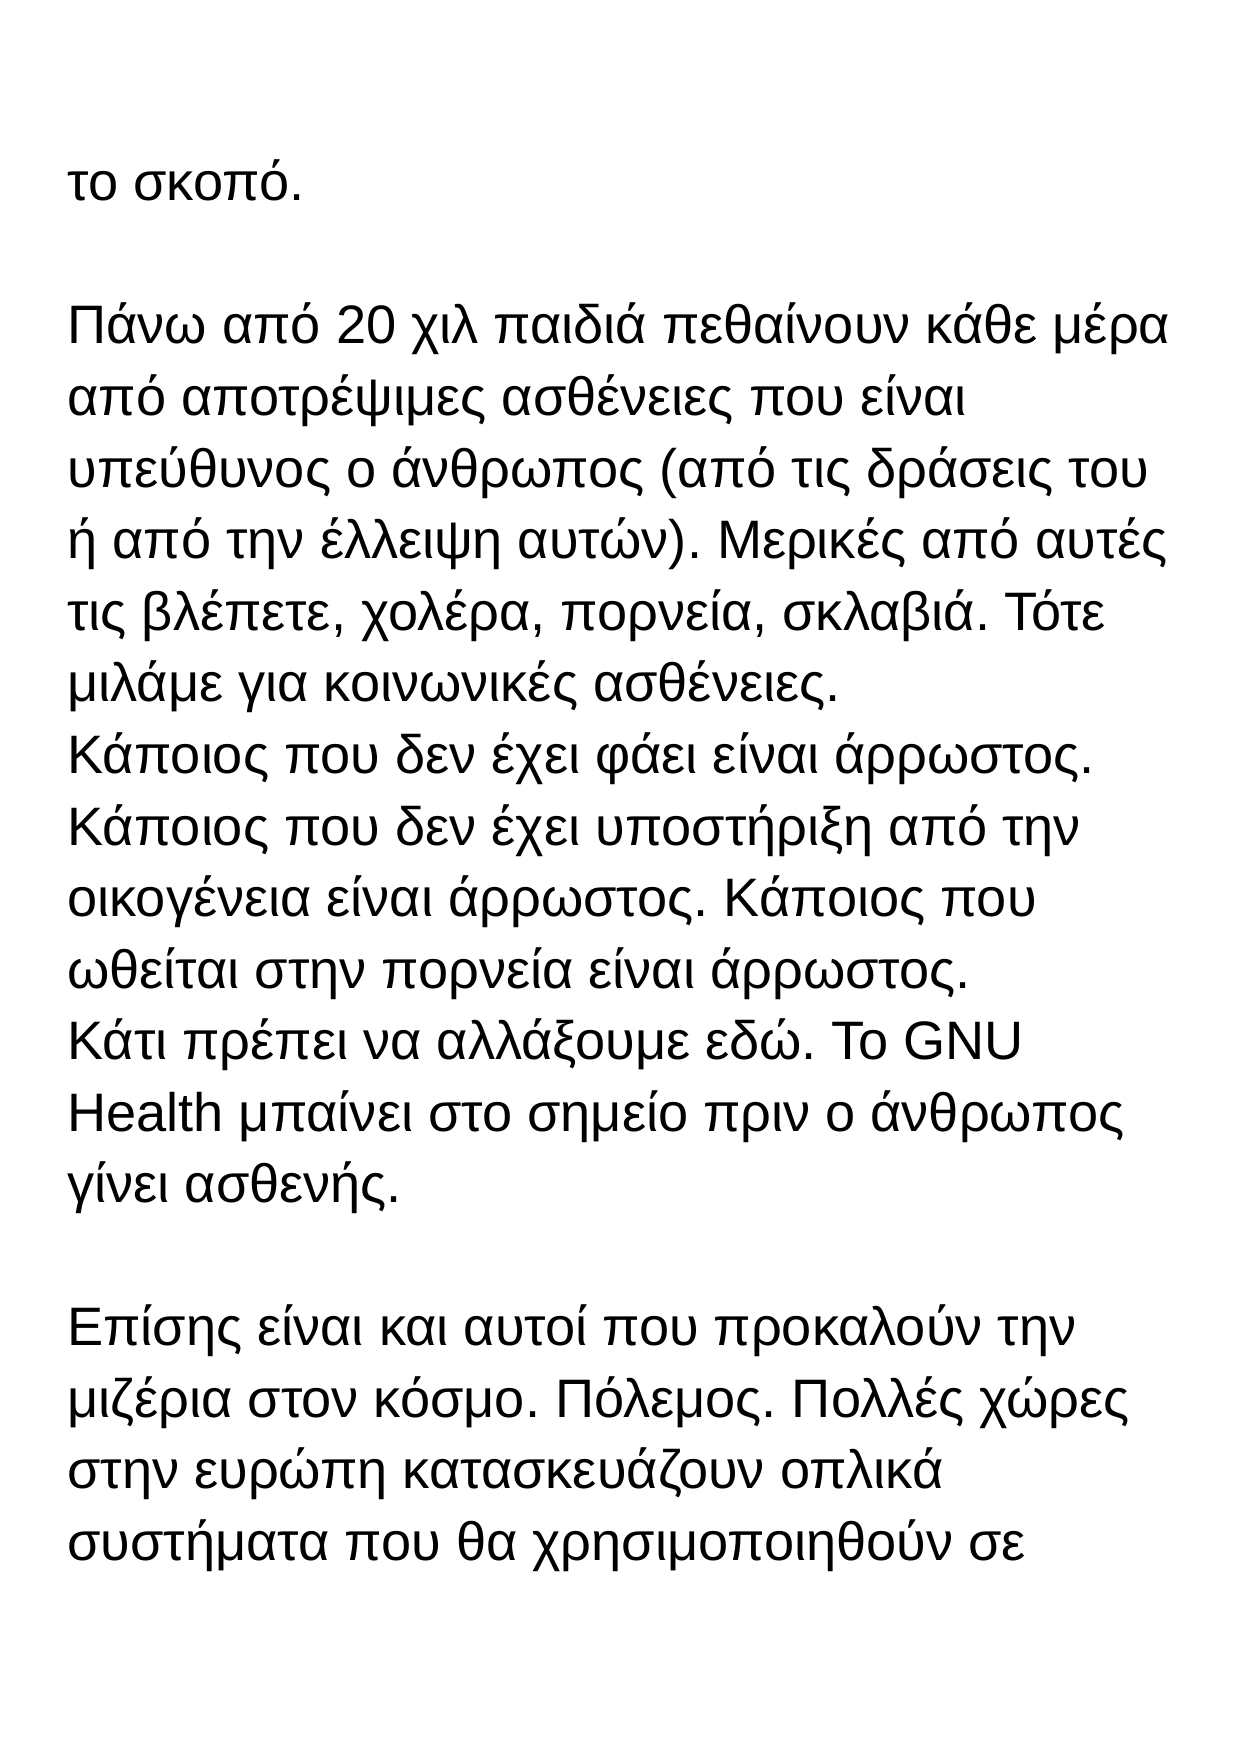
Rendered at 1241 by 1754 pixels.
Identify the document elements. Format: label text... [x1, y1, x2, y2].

text Κάτι πρέπει να αλλάξουμε εδώ. Το GNU Health μπαίνει στο σημείο πριν ο άνθρωπος γίνει ασθενής. [67, 1009, 1173, 1214]
text Κάποιος που δεν έχει φάει είναι άρρωστος. Κάποιος που δεν έχει υποστήριξη από την οικογένεια είναι άρρωστος. Κάποιος που ωθείται στην πορνεία είναι άρρωστος. [67, 722, 1173, 999]
text το σκοπό. [67, 150, 1173, 212]
text Πάνω από 20 χιλ παιδιά πεθαίνουν κάθε μέρα από αποτρέψιμες ασθένειες που είναι υπεύθυνος ο άνθρωπος (από τις δράσεις του ή από την έλλειψη αυτών). Μερικές από αυτές τις βλέπετε, χολέρα, πορνεία, σκλαβιά. Τότε μιλάμε για κοινωνικές ασθένειες. [67, 293, 1173, 713]
text Επίσης είναι και αυτοί που προκαλούν την μιζέρια στον κόσμο. Πόλεμος. Πολλές χώρες στην ευρώπη κατασκευάζουν οπλικά συστήματα που θα χρησιμοποιηθούν σε [67, 1295, 1173, 1572]
